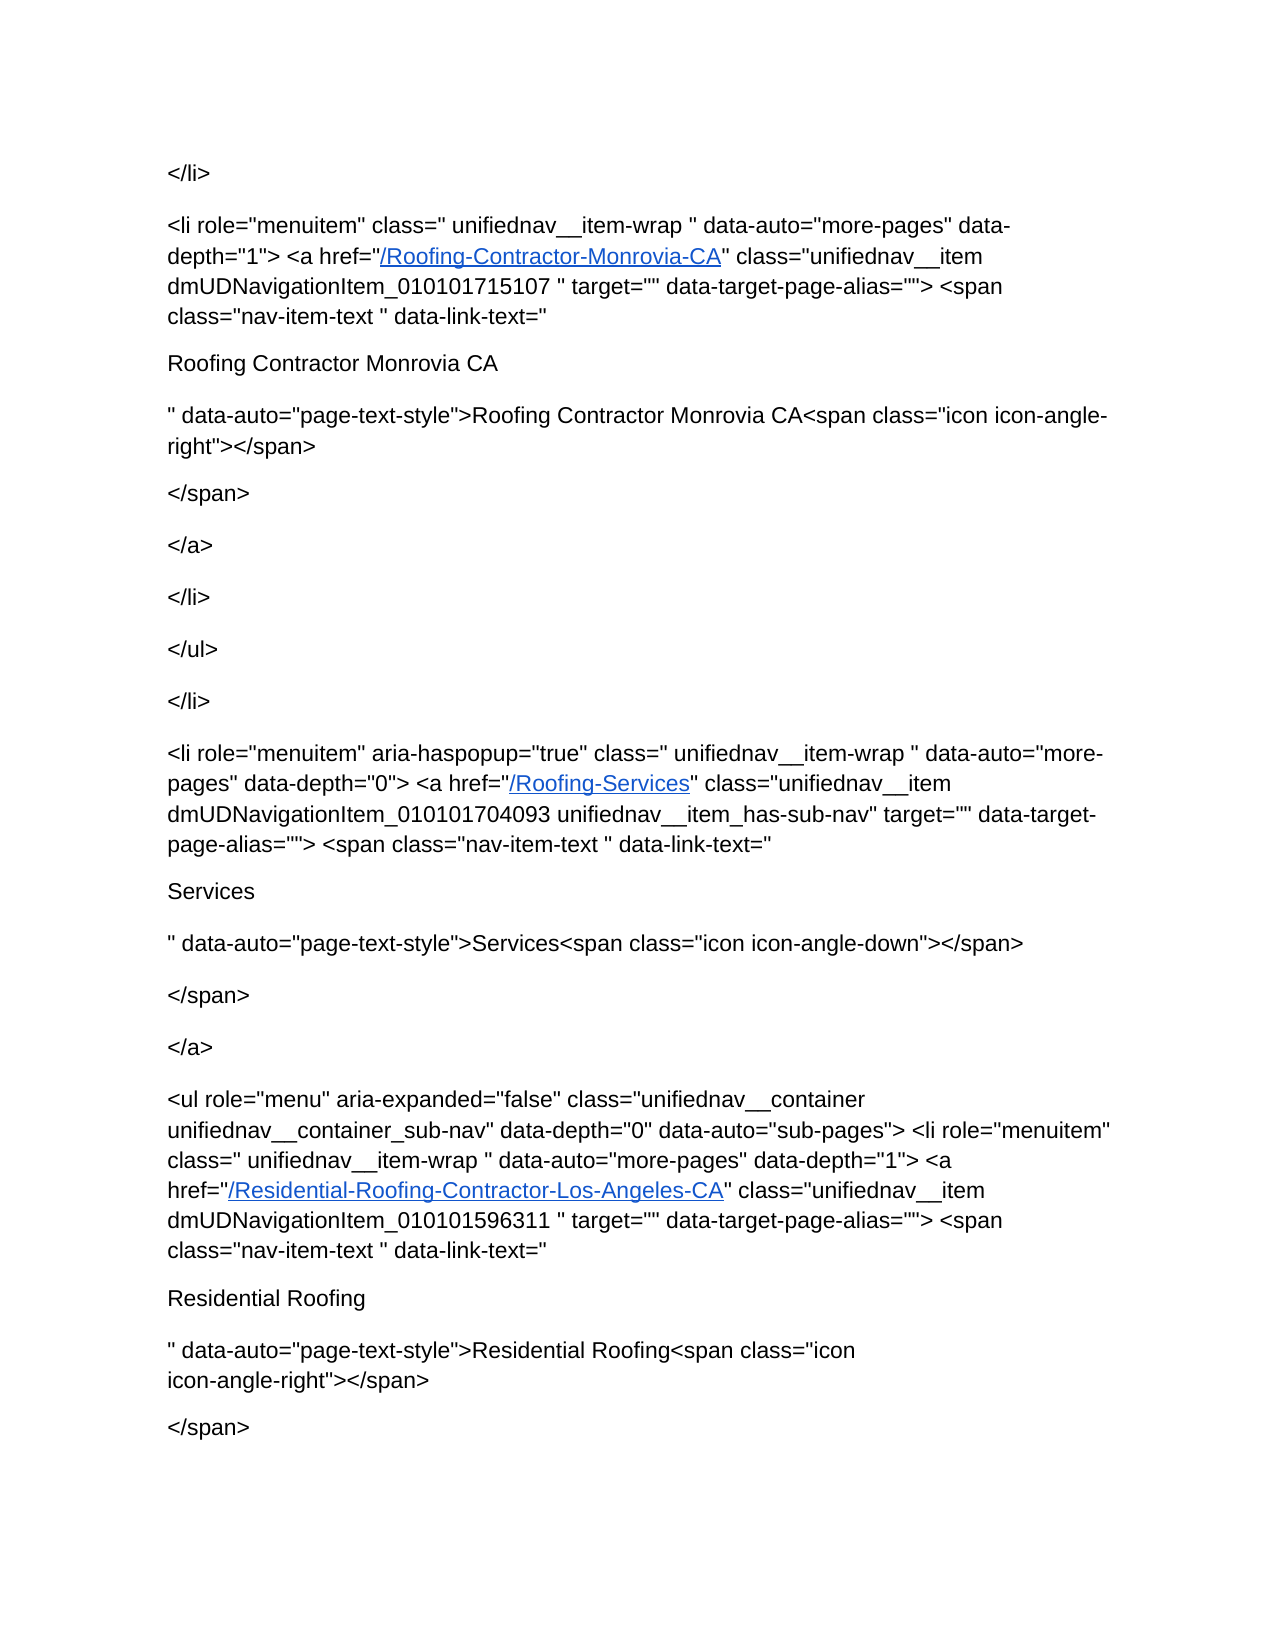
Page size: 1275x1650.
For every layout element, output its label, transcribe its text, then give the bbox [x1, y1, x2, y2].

table_cell [150, 678, 157, 730]
table_cell <ul role="menu" aria-expanded="false" class="unifiednav__container unifiednav__container_sub-nav" data-depth="0" data-auto="sub-pages"> <li role="menuitem" class=" unifiednav__item-wrap " data-auto="more-pages" data-depth="1"> <a href="/Residential-Roofing-Contractor-Los-Angeles-CA" class="unifiednav__item dmUDNavigationItem_010101596311 " target="" data-target-page-alias=""> <span class="nav-item-text " data-link-text=" [157, 1076, 1125, 1274]
table_cell </li> [157, 574, 1125, 626]
table_cell " data-auto="page-text-style">Roofing Contractor Monrovia CA<span class="icon icon-angle-right"></span> [157, 392, 1125, 469]
table_cell [150, 340, 157, 392]
table_cell [150, 1076, 157, 1274]
table_cell [150, 920, 157, 972]
table_cell [150, 392, 157, 469]
table_cell [150, 730, 157, 868]
table_cell [150, 574, 157, 626]
table_cell </a> [157, 521, 1125, 573]
table_cell [150, 1274, 157, 1326]
table_cell [150, 1326, 157, 1404]
table_cell Residential Roofing [157, 1274, 1125, 1326]
table_cell <li role="menuitem" class=" unifiednav__item-wrap " data-auto="more-pages" data-depth="1"> <a href="/Roofing-Contractor-Monrovia-CA" class="unifiednav__item dmUDNavigationItem_010101715107 " target="" data-target-page-alias=""> <span class="nav-item-text " data-link-text=" [157, 202, 1125, 340]
table_cell </span> [157, 469, 1125, 521]
table_cell [150, 469, 157, 521]
table_cell </li> [157, 150, 1125, 202]
table_cell [150, 150, 157, 202]
table_cell [150, 626, 157, 678]
table_cell Roofing Contractor Monrovia CA [157, 340, 1125, 392]
table_cell <li role="menuitem" aria-haspopup="true" class=" unifiednav__item-wrap " data-auto="more-pages" data-depth="0"> <a href="/Roofing-Services" class="unifiednav__item dmUDNavigationItem_010101704093 unifiednav__item_has-sub-nav" target="" data-target-page-alias=""> <span class="nav-item-text " data-link-text=" [157, 730, 1125, 868]
table_cell Services [157, 868, 1125, 920]
table_cell [150, 868, 157, 920]
table_cell </span> [157, 972, 1125, 1024]
table_cell " data-auto="page-text-style">Services<span class="icon icon-angle-down"></span> [157, 920, 1125, 972]
table_cell </a> [157, 1024, 1125, 1076]
table_cell [150, 521, 157, 573]
table_cell [150, 1024, 157, 1076]
table_cell </ul> [157, 626, 1125, 678]
table_cell " data-auto="page-text-style">Residential Roofing<span class="icon icon-angle-right"></span> [157, 1326, 1125, 1404]
table_cell [150, 972, 157, 1024]
table_cell [150, 202, 157, 340]
table_cell [150, 1404, 157, 1456]
table_cell </li> [157, 678, 1125, 730]
table_cell </span> [157, 1404, 1125, 1456]
